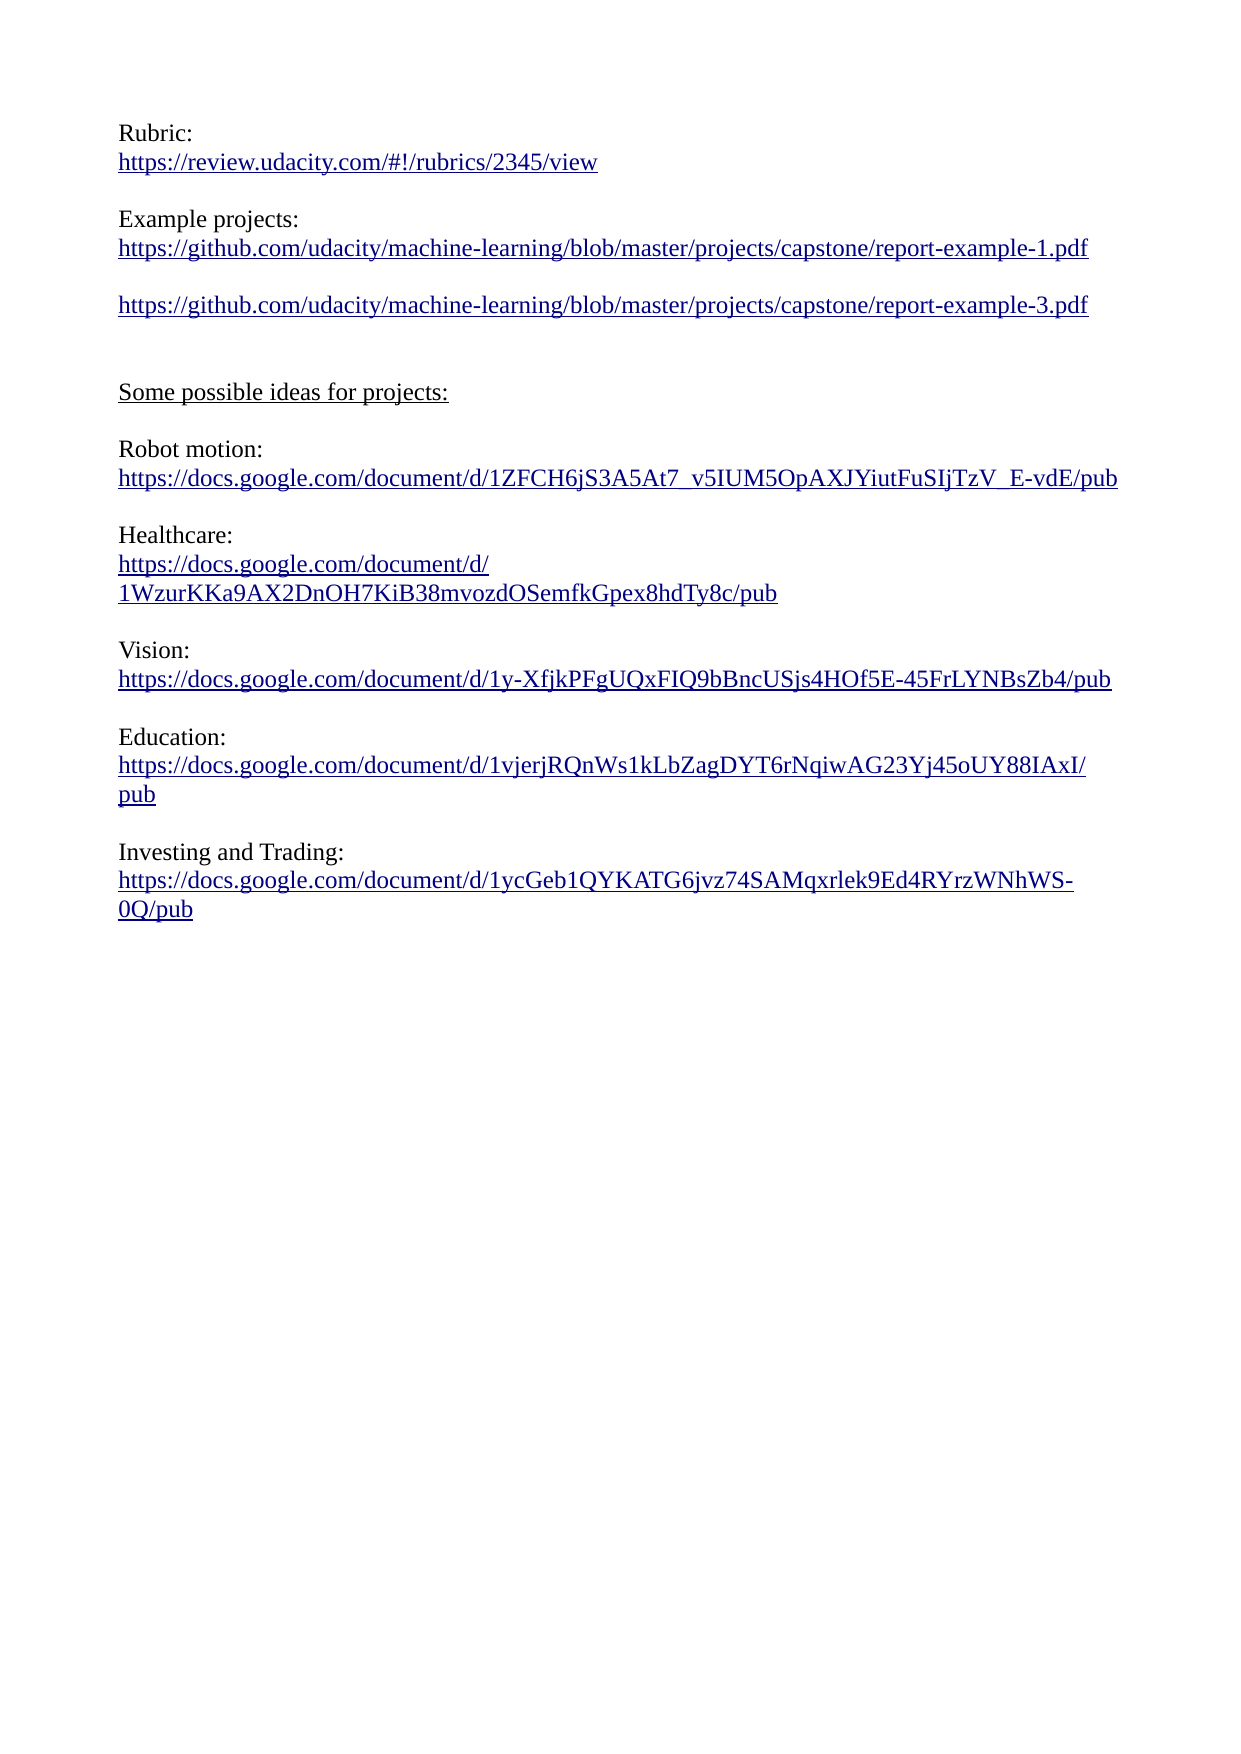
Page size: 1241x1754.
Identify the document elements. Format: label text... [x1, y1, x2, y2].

text https://docs.google.com/document/d/1y-XfjkPFgUQxFIQ9bBncUSjs4HOf5E-45FrLYNBsZb4/pub [118, 664, 1122, 693]
text https://github.com/udacity/machine-learning/blob/master/projects/capstone/report-example-3.pdf [118, 291, 1122, 319]
text https://github.com/udacity/machine-learning/blob/master/projects/capstone/report-example-1.pdf [118, 233, 1122, 262]
text https://docs.google.com/document/d/1vjerjRQnWs1kLbZagDYT6rNqiwAG23Yj45oUY88IAxI/pub [118, 751, 1122, 808]
text https://docs.google.com/document/d/1ycGeb1QYKATG6jvz74SAMqxrlek9Ed4RYrzWNhWS-0Q/pub [118, 866, 1122, 923]
text Investing and Trading: [118, 837, 1122, 866]
text https://docs.google.com/document/d/1WzurKKa9AX2DnOH7KiB38mvozdOSemfkGpex8hdTy8c/pub [118, 549, 1122, 607]
text https://review.udacity.com/#!/rubrics/2345/view [118, 147, 1122, 176]
text Rubric: [118, 118, 1122, 147]
text Healthcare: [118, 521, 1122, 549]
text https://docs.google.com/document/d/1ZFCH6jS3A5At7_v5IUM5OpAXJYiutFuSIjTzV_E-vdE/pub [118, 463, 1122, 492]
text Some possible ideas for projects: [118, 377, 1122, 406]
text Example projects: [118, 204, 1122, 233]
text Robot motion: [118, 434, 1122, 463]
text Vision: [118, 636, 1122, 664]
text Education: [118, 722, 1122, 751]
